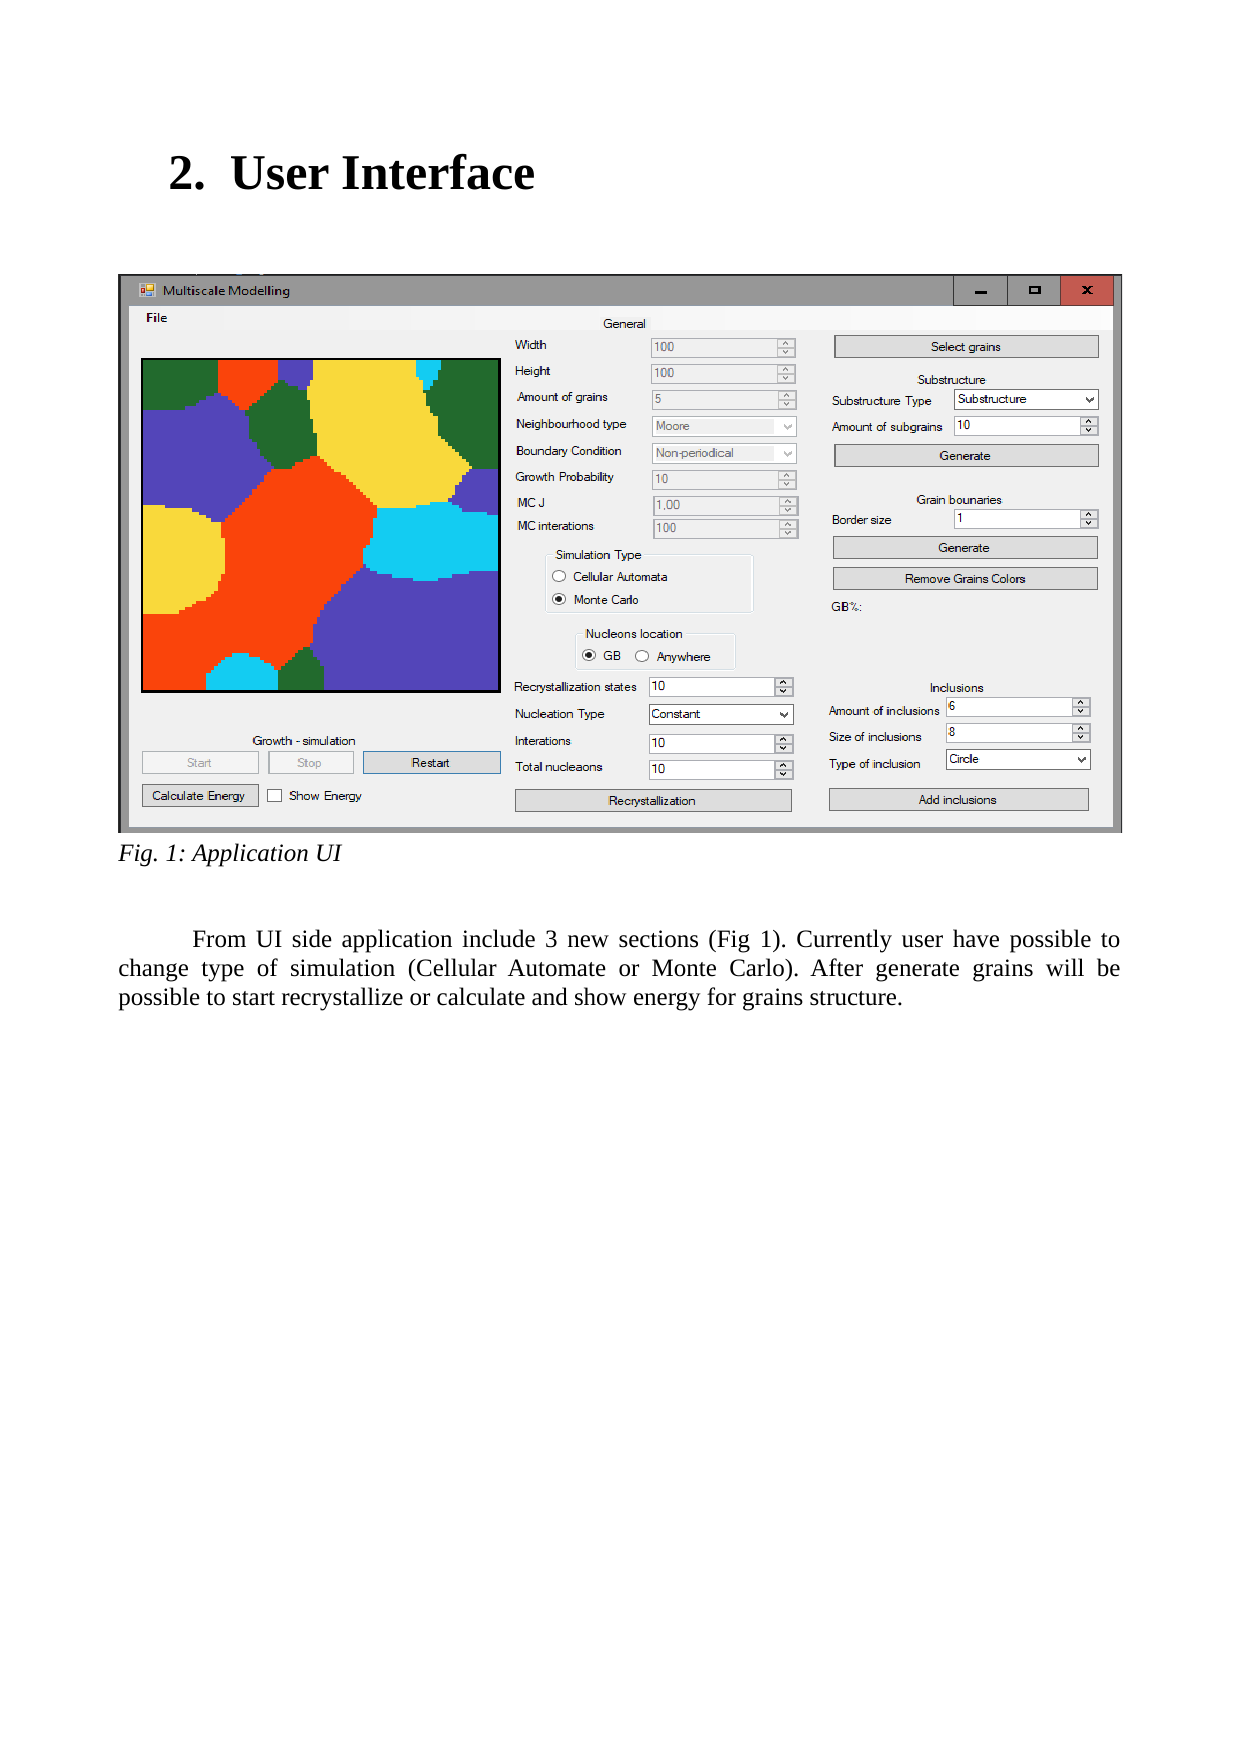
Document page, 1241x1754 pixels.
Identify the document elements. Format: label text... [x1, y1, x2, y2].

text Fig. 1: Application UI [118, 833, 1122, 867]
subtitle User Interface [156, 143, 1122, 201]
picture [118, 274, 1123, 833]
text From UI side application include 3 new sections (Fig 1). Currently user have possible to change type of simulation (Cellular Automate or Monte Carlo). After generate grains will be possible to start recrystallize or calculate and show energy for grains structure. [118, 924, 1122, 1011]
